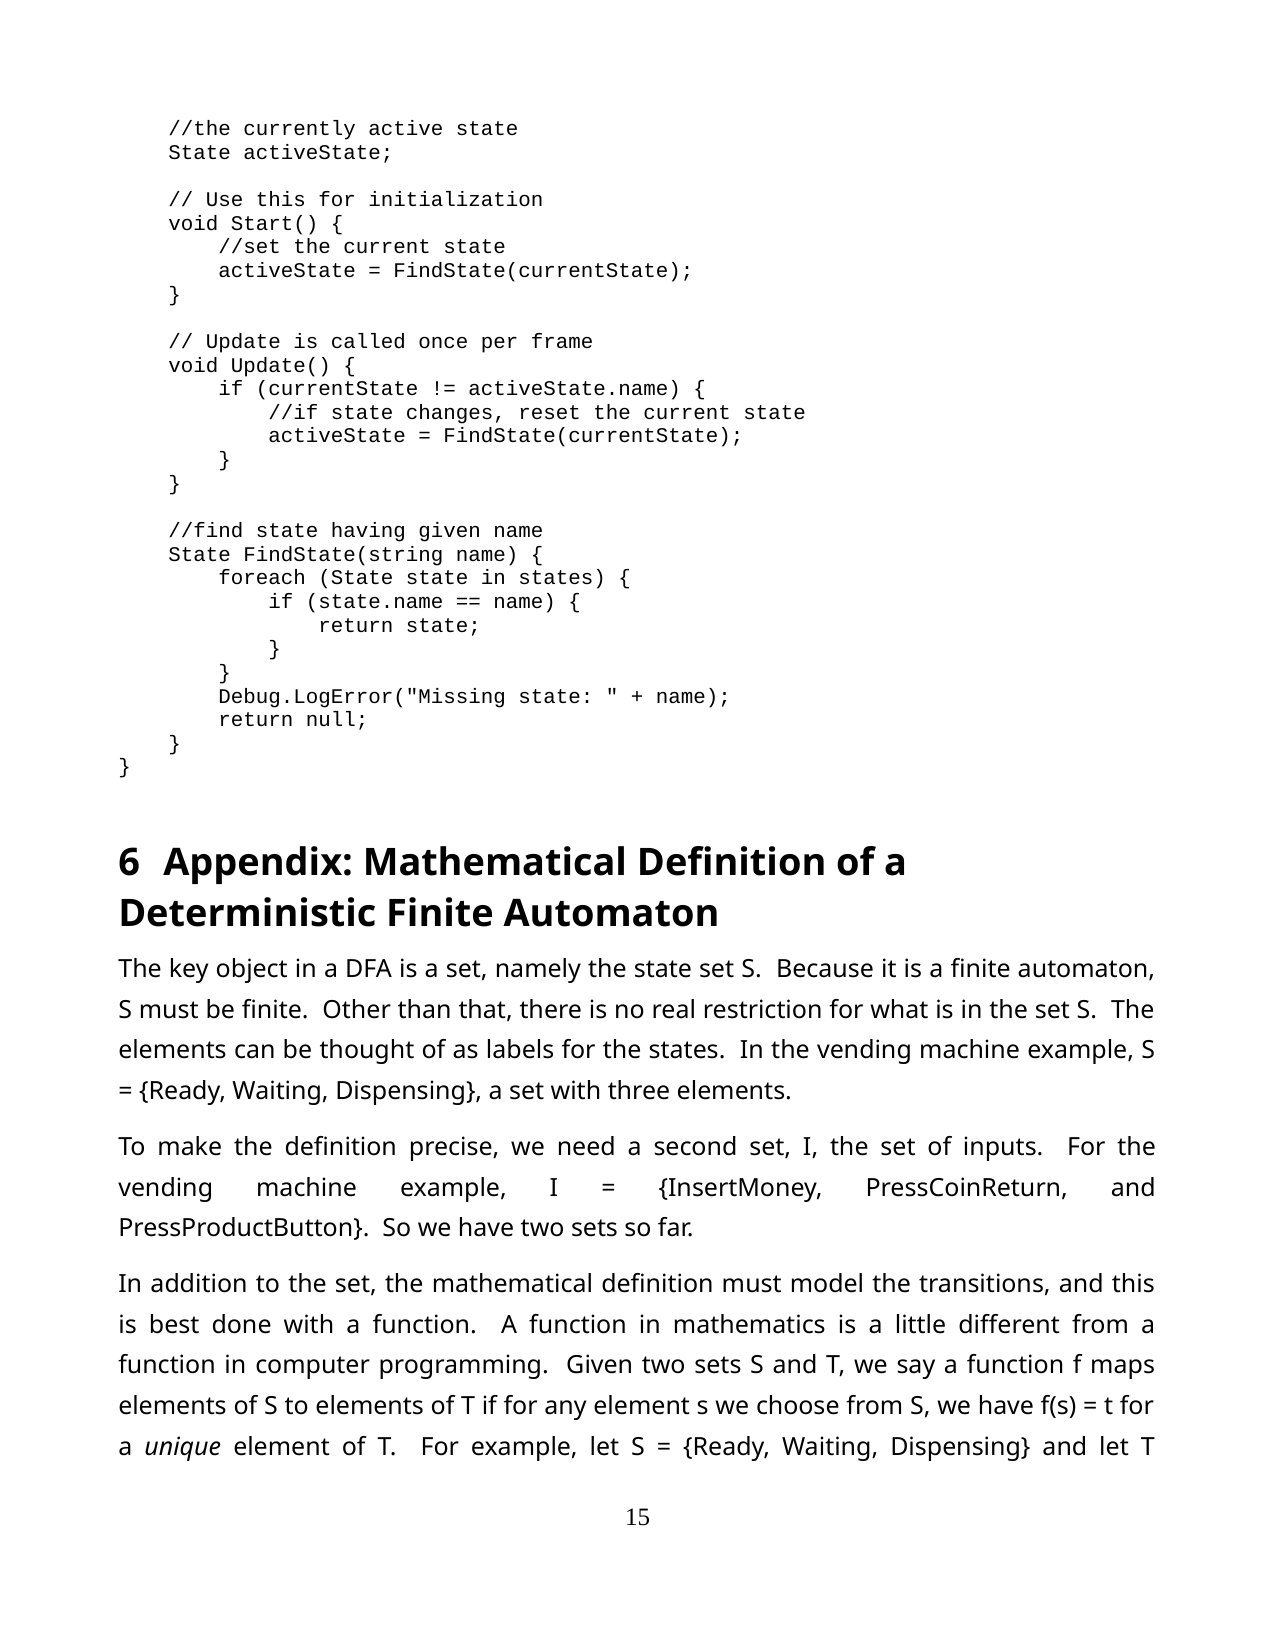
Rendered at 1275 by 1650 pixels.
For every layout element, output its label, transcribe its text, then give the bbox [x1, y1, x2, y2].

text // Update is called once per frame [118, 331, 1157, 354]
text } [118, 284, 1157, 307]
text //set the current state [118, 236, 1157, 260]
text } [118, 733, 1157, 757]
text State FindState(string name) { [118, 544, 1157, 567]
subtitle Appendix: Mathematical Definition of a Deterministic Finite Automaton [118, 835, 1157, 938]
text //if state changes, reset the current state [118, 402, 1157, 426]
text return state; [118, 615, 1157, 638]
text Debug.LogError("Missing state: " + name); [118, 686, 1157, 709]
text } [118, 638, 1157, 662]
text return null; [118, 709, 1157, 733]
text } [118, 757, 1157, 780]
text } [118, 449, 1157, 473]
text if (currentState != activeState.name) { [118, 378, 1157, 402]
text void Start() { [118, 213, 1157, 236]
text //the currently active state [118, 118, 1157, 142]
text The key object in a DFA is a set, namely the state set S. Because it is a finite automaton, S must be finite. Other than that, there is no real restriction for what is in the set S. The elements can be thought of as labels for the states. In the vending machine example, S = {Ready, Waiting, Dispensing}, a set with three elements. [118, 951, 1157, 1107]
text activeState = FindState(currentState); [118, 260, 1157, 284]
text State activeState; [118, 142, 1157, 165]
text In addition to the set, the mathematical definition must model the transitions, and this is best done with a function. A function in mathematics is a little different from a function in computer programming. Given two sets S and T, we say a function f maps elements of S to elements of T if for any element s we choose from S, we have f(s) = t for a unique element of T. For example, let S = {Ready, Waiting, Dispensing} and let T [118, 1266, 1157, 1463]
text } [118, 662, 1157, 686]
text void Update() { [118, 354, 1157, 378]
text To make the definition precise, we need a second set, I, the set of inputs. For the vending machine example, I = {InsertMoney, PressCoinReturn, and PressProductButton}. So we have two sets so far. [118, 1128, 1157, 1244]
text // Use this for initialization [118, 189, 1157, 213]
text //find state having given name [118, 520, 1157, 544]
text activeState = FindState(currentState); [118, 426, 1157, 449]
text foreach (State state in states) { [118, 567, 1157, 591]
text if (state.name == name) { [118, 591, 1157, 615]
text } [118, 473, 1157, 496]
